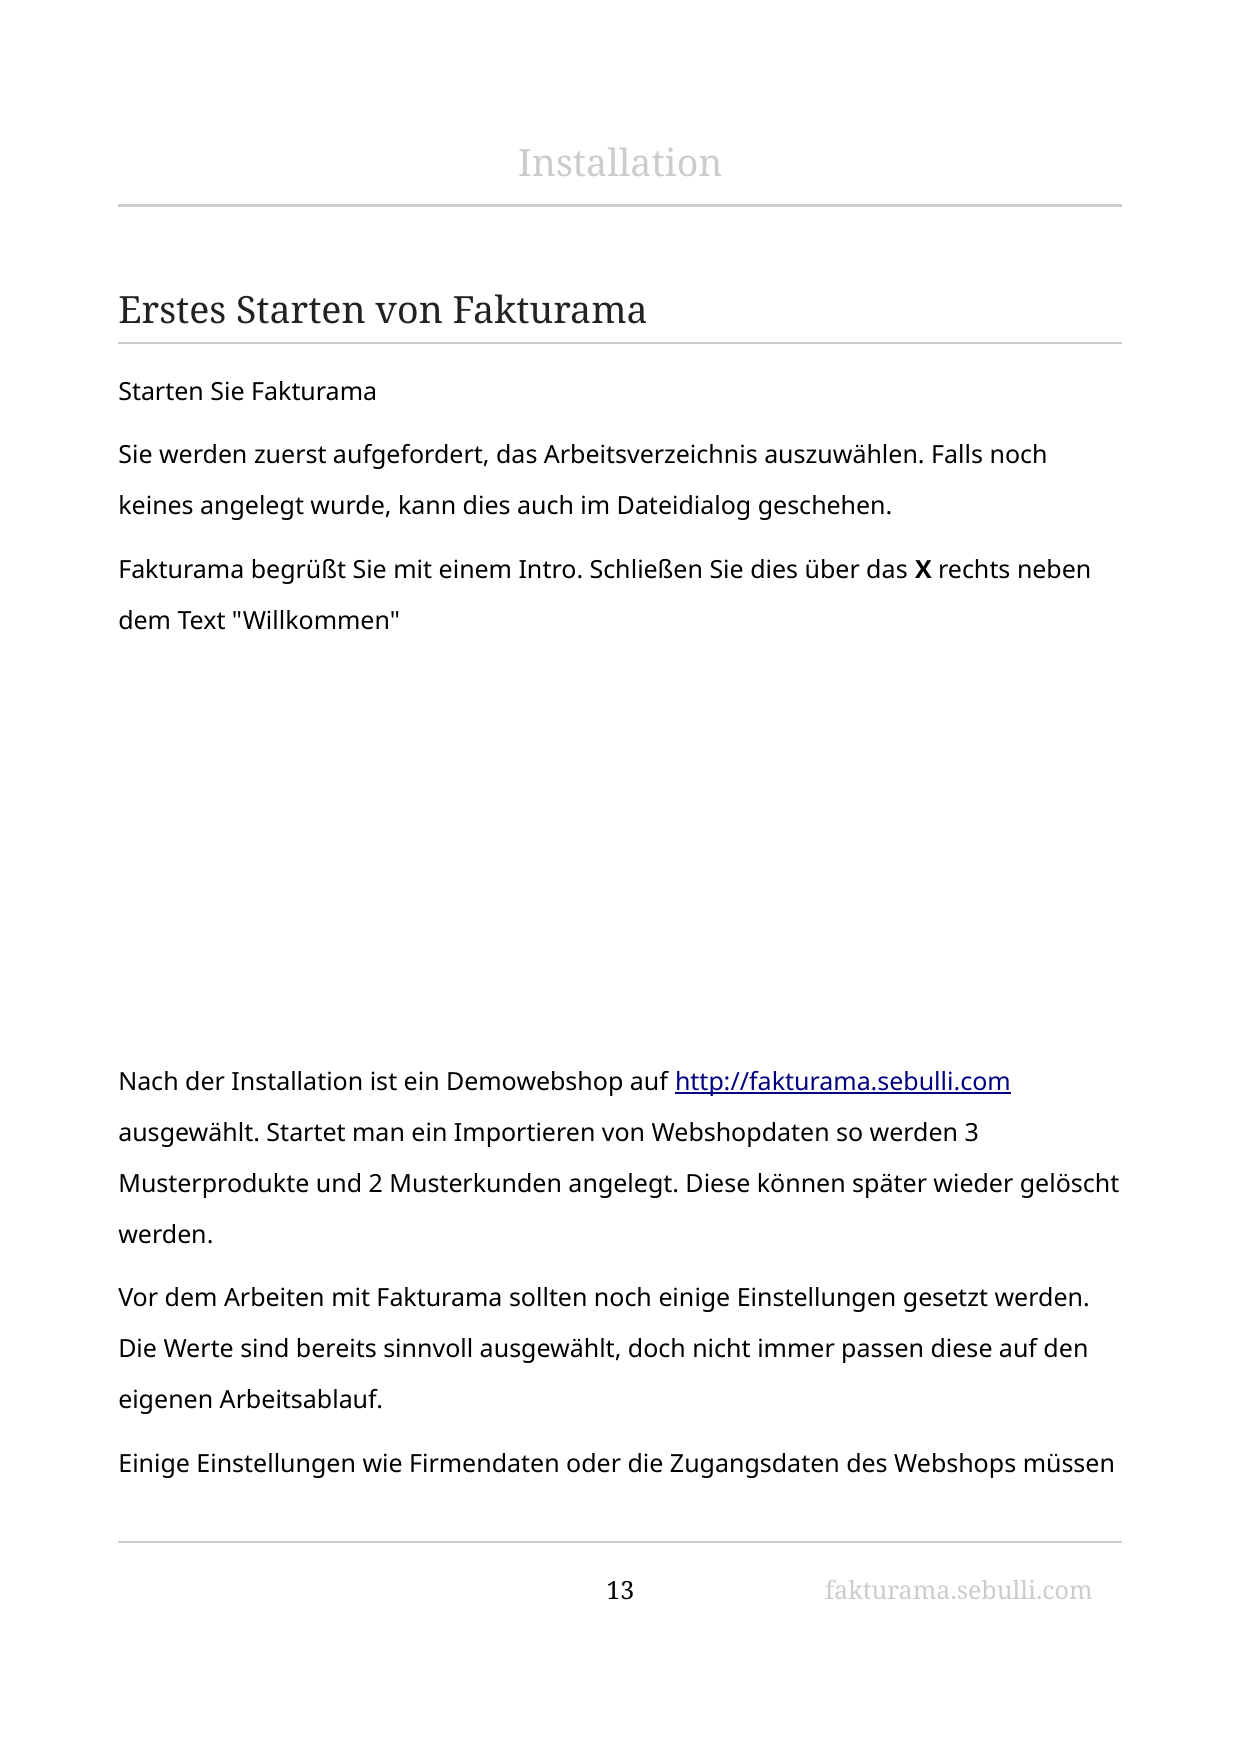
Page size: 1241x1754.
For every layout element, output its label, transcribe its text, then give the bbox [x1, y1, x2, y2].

text Nach der Installation ist ein Demowebshop auf http://fakturama.sebulli.com ausgewählt. Startet man ein Importieren von Webshopdaten so werden 3 Musterprodukte und 2 Musterkunden angelegt. Diese können später wieder gelöscht werden. [118, 1063, 1122, 1251]
subtitle Erstes Starten von Fakturama [118, 283, 1122, 342]
text Sie werden zuerst aufgefordert, das Arbeitsverzeichnis auszuwählen. Falls noch keines angelegt wurde, kann dies auch im Dateidialog geschehen. [118, 437, 1122, 522]
text Vor dem Arbeiten mit Fakturama sollten noch einige Einstellungen gesetzt werden. Die Werte sind bereits sinnvoll ausgewählt, doch nicht immer passen diese auf den eigenen Arbeitsablauf. [118, 1280, 1122, 1416]
text Einige Einstellungen wie Firmendaten oder die Zugangsdaten des Webshops müssen [118, 1446, 1122, 1480]
text Fakturama begrüßt Sie mit einem Intro. Schließen Sie dies über das X rechts neben dem Text "Willkommen" [118, 552, 1122, 637]
text Starten Sie Fakturama [118, 373, 1122, 407]
